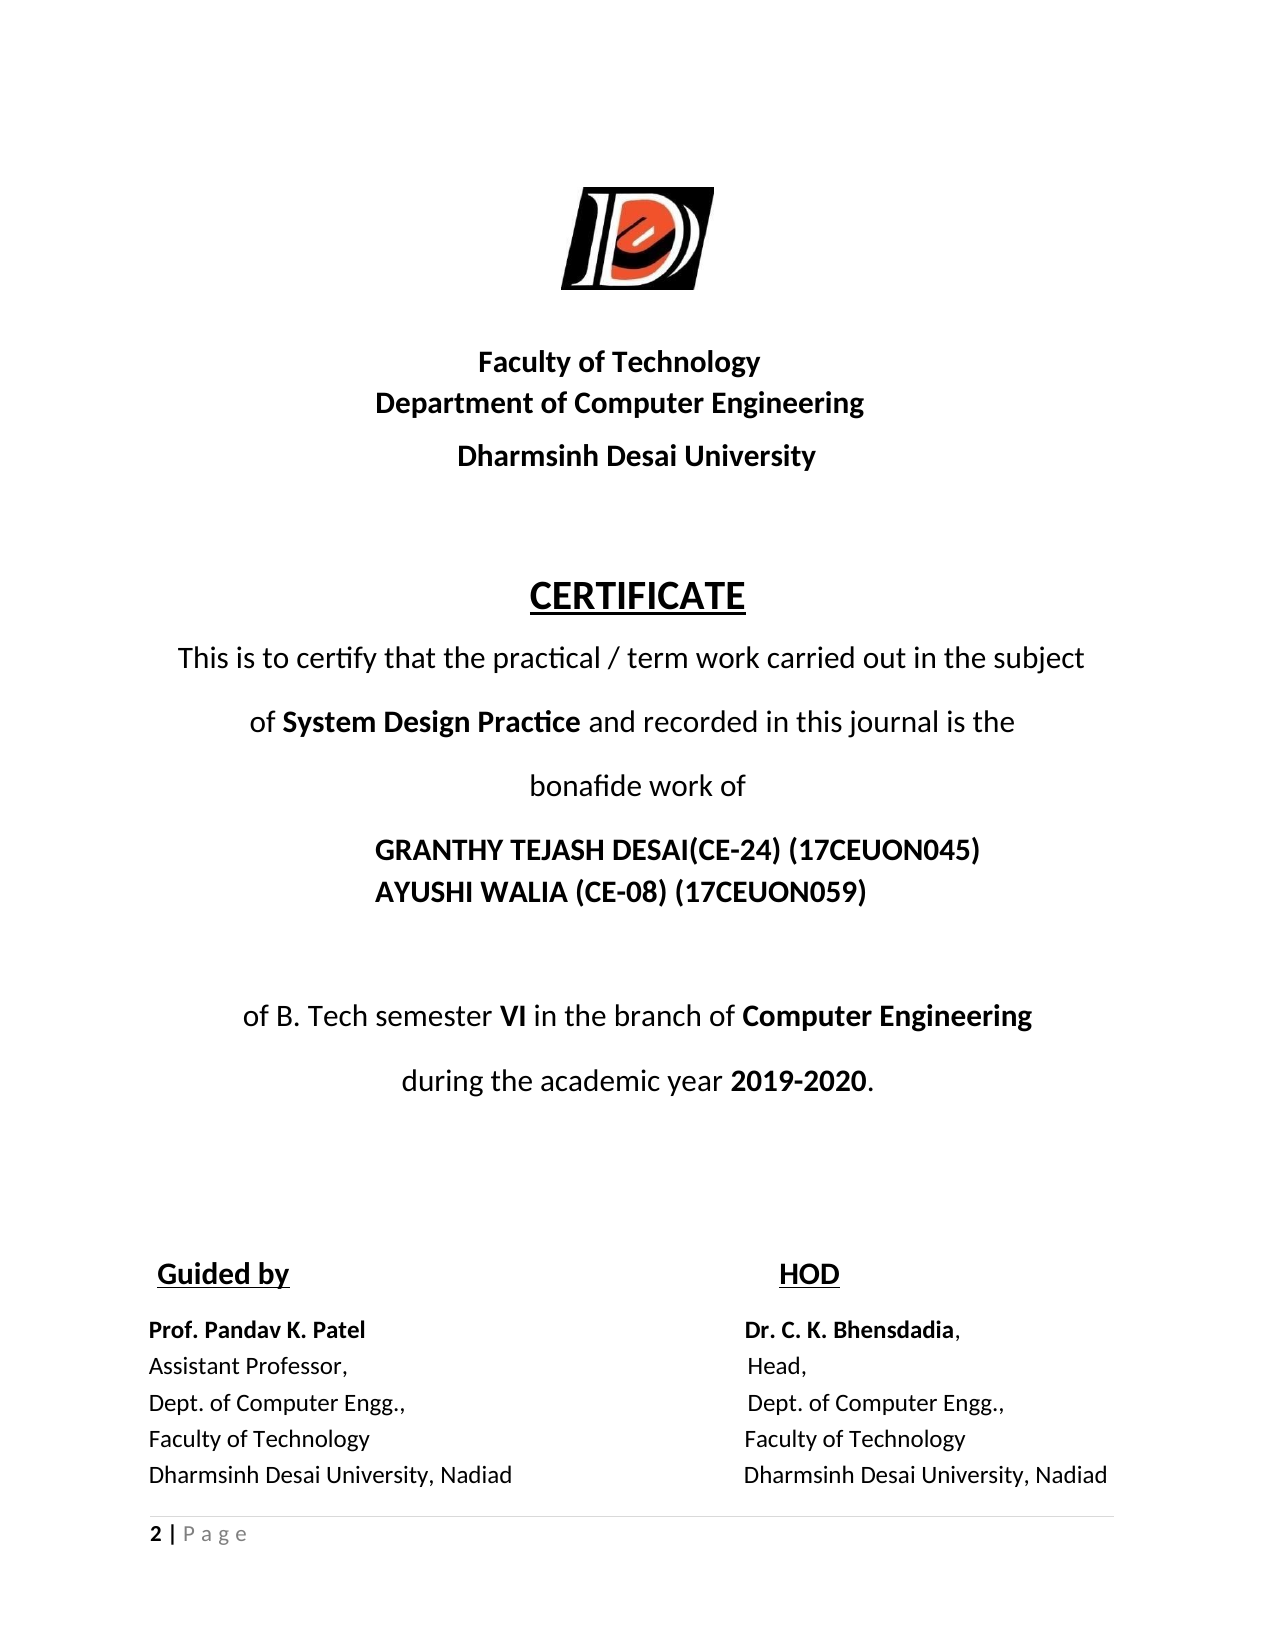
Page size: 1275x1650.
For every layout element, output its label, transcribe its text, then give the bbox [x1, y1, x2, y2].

text Dharmsinh Desai University [450, 436, 1014, 474]
text AYUSHI WALIA (CE-08) (17CEUON059) [300, 872, 1014, 910]
text Dept. of Computer Engg., Dept. of Computer Engg., [148, 1387, 1114, 1417]
text Prof. Pandav K. Patel Dr. C. K. Bhensdadia, [148, 1314, 1114, 1345]
text GRANTHY TEJASH DESAI(CE-24) (17CEUON045) [300, 830, 1014, 868]
text of B. Tech semester VI in the branch of Computer Engineering [162, 996, 1113, 1034]
subtitle Faculty of Technology [161, 342, 1049, 380]
text Faculty of Technology Faculty of Technology [148, 1423, 1114, 1454]
text Guided by HOD [150, 1254, 1114, 1292]
text This is to certify that the practical / term work carried out in the subject of System Design Practice and recorded in this journal is the [162, 638, 1101, 740]
text Department of Computer Engineering [375, 383, 1014, 421]
text during the academic year 2019-2020. [162, 1061, 1114, 1099]
text Dharmsinh Desai University, Nadiad Dharmsinh Desai University, Nadiad [148, 1459, 1114, 1490]
text Assistant Professor, Head, [148, 1351, 1114, 1381]
text bonafide work of [162, 766, 1113, 804]
picture [561, 187, 714, 290]
subtitle CERTIFICATE [161, 569, 1114, 619]
